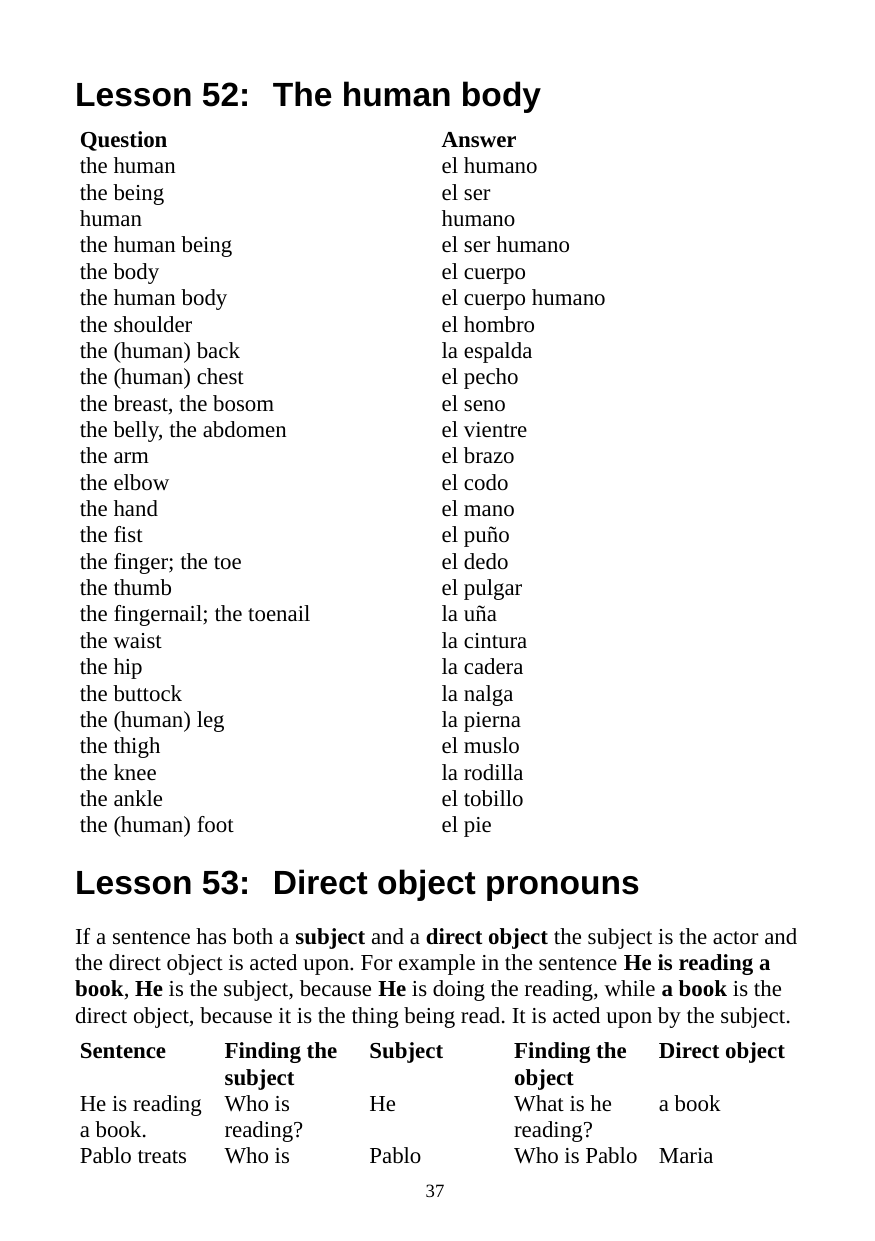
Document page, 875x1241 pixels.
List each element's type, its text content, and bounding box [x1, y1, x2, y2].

table_cell la nalga [437, 680, 799, 706]
subtitle The human body [75, 75, 799, 114]
table_cell la espalda [437, 337, 799, 363]
text If a sentence has both a subject and a direct object the subject is the actor and the direct object is acted upon. For example in the sentence He is reading a book, He is the subject, because He is doing the reading, while a book is the direct object, because it is the thing being read. It is acted upon by the subject. [75, 923, 799, 1028]
table_cell humano [437, 205, 799, 232]
table_cell the hip [75, 653, 437, 679]
table_cell the (human) leg [75, 706, 437, 732]
table_cell el hombro [437, 311, 799, 337]
table_header Sentence [75, 1037, 220, 1090]
table_cell the thigh [75, 732, 437, 759]
table_cell the arm [75, 443, 437, 469]
table_cell the (human) back [75, 337, 437, 363]
table_cell el pulgar [437, 574, 799, 601]
table_cell the fingernail; the toenail [75, 601, 437, 627]
table_cell the thumb [75, 574, 437, 601]
table_cell Who is Pablo [509, 1143, 654, 1169]
table_cell el seno [437, 390, 799, 416]
table_cell the hand [75, 495, 437, 521]
table_cell the human [75, 153, 437, 179]
table_cell el cuerpo humano [437, 284, 799, 311]
table_cell the (human) chest [75, 363, 437, 390]
table_cell el vientre [437, 416, 799, 442]
table_cell a book [654, 1090, 799, 1143]
table_cell the fist [75, 521, 437, 548]
table_cell the (human) foot [75, 811, 437, 838]
table_header Finding the object [509, 1037, 654, 1090]
table_cell el cuerpo [437, 258, 799, 284]
table_cell el muslo [437, 732, 799, 759]
table_cell Who is reading? [220, 1090, 364, 1143]
table_cell the waist [75, 627, 437, 653]
table_cell el codo [437, 469, 799, 495]
table_cell the ankle [75, 785, 437, 811]
table_header Subject [365, 1037, 509, 1090]
table_cell the human being [75, 232, 437, 258]
table_cell Pablo [365, 1143, 509, 1169]
table_header Direct object [654, 1037, 799, 1090]
table_cell He is reading a book. [75, 1090, 220, 1143]
table_cell el dedo [437, 548, 799, 574]
table_cell the belly, the abdomen [75, 416, 437, 442]
table_cell la rodilla [437, 759, 799, 785]
table_cell He [365, 1090, 509, 1143]
table_cell Pablo treats [75, 1143, 220, 1169]
table_cell el humano [437, 153, 799, 179]
table_cell el tobillo [437, 785, 799, 811]
table_cell el pecho [437, 363, 799, 390]
table_cell the finger; the toe [75, 548, 437, 574]
table_cell the shoulder [75, 311, 437, 337]
table_cell the knee [75, 759, 437, 785]
table_cell el puño [437, 521, 799, 548]
table_cell the buttock [75, 680, 437, 706]
table_cell la cintura [437, 627, 799, 653]
table_cell the body [75, 258, 437, 284]
table_cell the elbow [75, 469, 437, 495]
table_cell el pie [437, 811, 799, 838]
table_cell What is he reading? [509, 1090, 654, 1143]
table_cell el ser [437, 179, 799, 205]
table_cell the being [75, 179, 437, 205]
table_cell the breast, the bosom [75, 390, 437, 416]
table_cell the human body [75, 284, 437, 311]
table_cell la uña [437, 601, 799, 627]
subtitle Direct object pronouns [75, 863, 799, 901]
table_cell Maria [654, 1143, 799, 1169]
table_cell la cadera [437, 653, 799, 679]
table_cell el mano [437, 495, 799, 521]
table_header Finding the subject [220, 1037, 364, 1090]
table_cell human [75, 205, 437, 232]
table_header Answer [437, 126, 799, 152]
table_cell Who is [220, 1143, 364, 1169]
table_cell el brazo [437, 443, 799, 469]
table_cell la pierna [437, 706, 799, 732]
table_header Question [75, 126, 437, 152]
table_cell el ser humano [437, 232, 799, 258]
